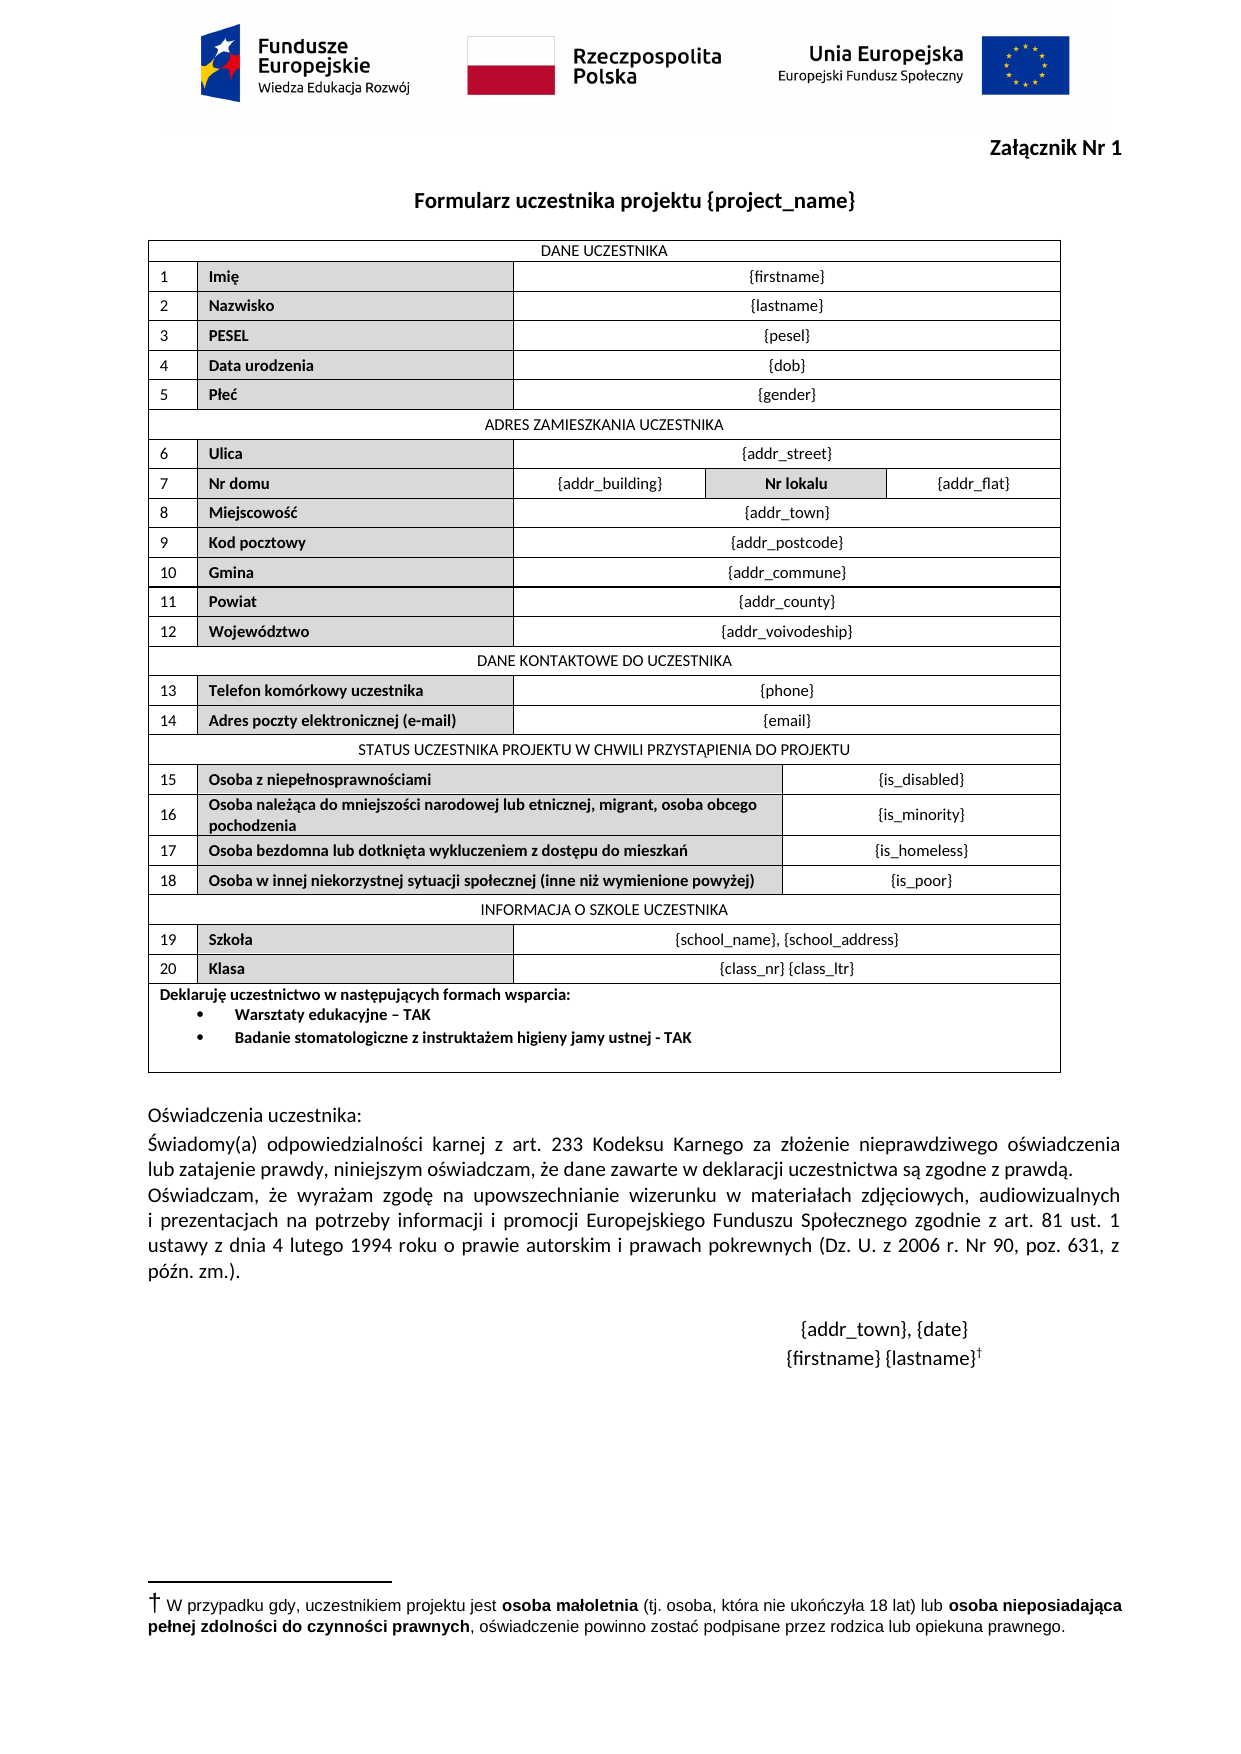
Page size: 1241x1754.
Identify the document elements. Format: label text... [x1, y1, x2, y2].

table_cell {addr_street} [514, 440, 1060, 468]
text Formularz uczestnika projektu {project_name} [148, 187, 1122, 214]
table_cell [149, 955, 197, 983]
table_cell {is_disabled} [783, 765, 1060, 793]
table_cell Osoba w innej niekorzystnej sytuacji społecznej (inne niż wymienione powyżej) [198, 866, 782, 894]
table_cell Miejscowość [198, 499, 513, 527]
table_header [148, 1316, 467, 1374]
table_cell ADRES ZAMIESZKANIA UCZESTNIKA [149, 410, 1060, 438]
table_cell Nr lokalu [706, 469, 886, 498]
table_cell Województwo [198, 617, 513, 646]
table_cell {addr_postcode} [514, 528, 1060, 557]
table_cell Klasa [198, 955, 513, 983]
table_cell {is_poor} [783, 866, 1060, 894]
table_cell {gender} [514, 380, 1060, 409]
table_cell [149, 765, 197, 793]
table_cell Data urodzenia [198, 351, 513, 379]
table_cell [149, 866, 197, 894]
table_cell [149, 795, 197, 835]
table_cell DANE KONTAKTOWE DO UCZESTNIKA [149, 647, 1060, 675]
table_cell {pesel} [514, 321, 1060, 350]
table_cell [149, 676, 197, 705]
table_cell {addr_commune} [514, 558, 1060, 586]
table_cell PESEL [198, 321, 513, 350]
table_cell {addr_town} [514, 499, 1060, 527]
table_cell [149, 469, 197, 498]
table_cell STATUS UCZESTNIKA PROJEKTU W CHWILI PRZYSTĄPIENIA DO PROJEKTU [149, 735, 1060, 764]
table_cell {firstname} [514, 262, 1060, 291]
table_cell {addr_voivodeship} [514, 617, 1060, 646]
table_cell Osoba bezdomna lub dotknięta wykluczeniem z dostępu do mieszkań [198, 836, 782, 865]
table_cell [149, 617, 197, 646]
table_cell [149, 558, 197, 586]
picture [162, 0, 1108, 104]
table_cell [149, 836, 197, 865]
table_cell {addr_building} [514, 469, 705, 498]
table_cell [149, 588, 197, 616]
table_cell Deklaruję uczestnictwo w następujących formach wsparcia: Warsztaty edukacyjne – TAK Badanie stomatologiczne z instruktażem higieny jamy ustnej - TAK [149, 984, 1060, 1072]
table_cell [149, 380, 197, 409]
table_cell Imię [198, 262, 513, 291]
text Załącznik Nr 1 [148, 104, 1122, 162]
table_cell {email} [514, 706, 1060, 734]
table_cell {addr_flat} [887, 469, 1060, 498]
table_cell Płeć [198, 380, 513, 409]
table_header {addr_town}, {date} {firstname} {lastname} [705, 1316, 1063, 1374]
table_cell {school_name}, {school_address} [514, 925, 1060, 953]
table_cell {class_nr} {class_ltr} [514, 955, 1060, 983]
table_cell [149, 706, 197, 734]
table_cell Nr domu [198, 469, 513, 498]
table_cell [149, 528, 197, 557]
table_cell Kod pocztowy [198, 528, 513, 557]
table_cell Telefon komórkowy uczestnika [198, 676, 513, 705]
table_cell [149, 262, 197, 291]
table_cell Nazwisko [198, 292, 513, 320]
text Świadomy(a) odpowiedzialności karnej z art. 233 Kodeksu Karnego za złożenie nieprawdziwego oświadczenia lub zatajenie prawdy, niniejszym oświadczam, że dane zawarte w deklaracji uczestnictwa są zgodne z prawdą. [148, 1131, 1122, 1182]
table_header DANE UCZESTNIKA [149, 241, 1060, 261]
table_cell {phone} [514, 676, 1060, 705]
table_cell Ulica [198, 440, 513, 468]
table_cell [149, 440, 197, 468]
table_cell {is_minority} [783, 795, 1060, 835]
table_cell INFORMACJA O SZKOLE UCZESTNIKA [149, 895, 1060, 924]
table_cell Gmina [198, 558, 513, 586]
table_cell Powiat [198, 588, 513, 616]
table_cell {is_homeless} [783, 836, 1060, 865]
table_cell [149, 925, 197, 953]
table_cell [149, 292, 197, 320]
table_cell Osoba z niepełnosprawnościami [198, 765, 782, 793]
table_header [468, 1316, 705, 1374]
table_cell [149, 499, 197, 527]
table_cell Szkoła [198, 925, 513, 953]
table_cell {lastname} [514, 292, 1060, 320]
table_cell Osoba należąca do mniejszości narodowej lub etnicznej, migrant, osoba obcego pochodzenia [198, 795, 782, 835]
table_cell {addr_county} [514, 588, 1060, 616]
table_cell [149, 351, 197, 379]
table_cell {dob} [514, 351, 1060, 379]
text Oświadczam, że wyrażam zgodę na upowszechnianie wizerunku w materiałach zdjęciowych, audiowizualnych i prezentacjach na potrzeby informacji i promocji Europejskiego Funduszu Społecznego zgodnie z art. 81 ust. 1 ustawy z dnia 4 lutego 1994 roku o prawie autorskim i prawach pokrewnych (Dz. U. z 2006 r. Nr 90, poz. 631, z późn. zm.). [148, 1182, 1122, 1283]
table_cell Adres poczty elektronicznej (e-mail) [198, 706, 513, 734]
table_cell [149, 321, 197, 350]
text Oświadczenia uczestnika: [148, 1102, 1122, 1127]
